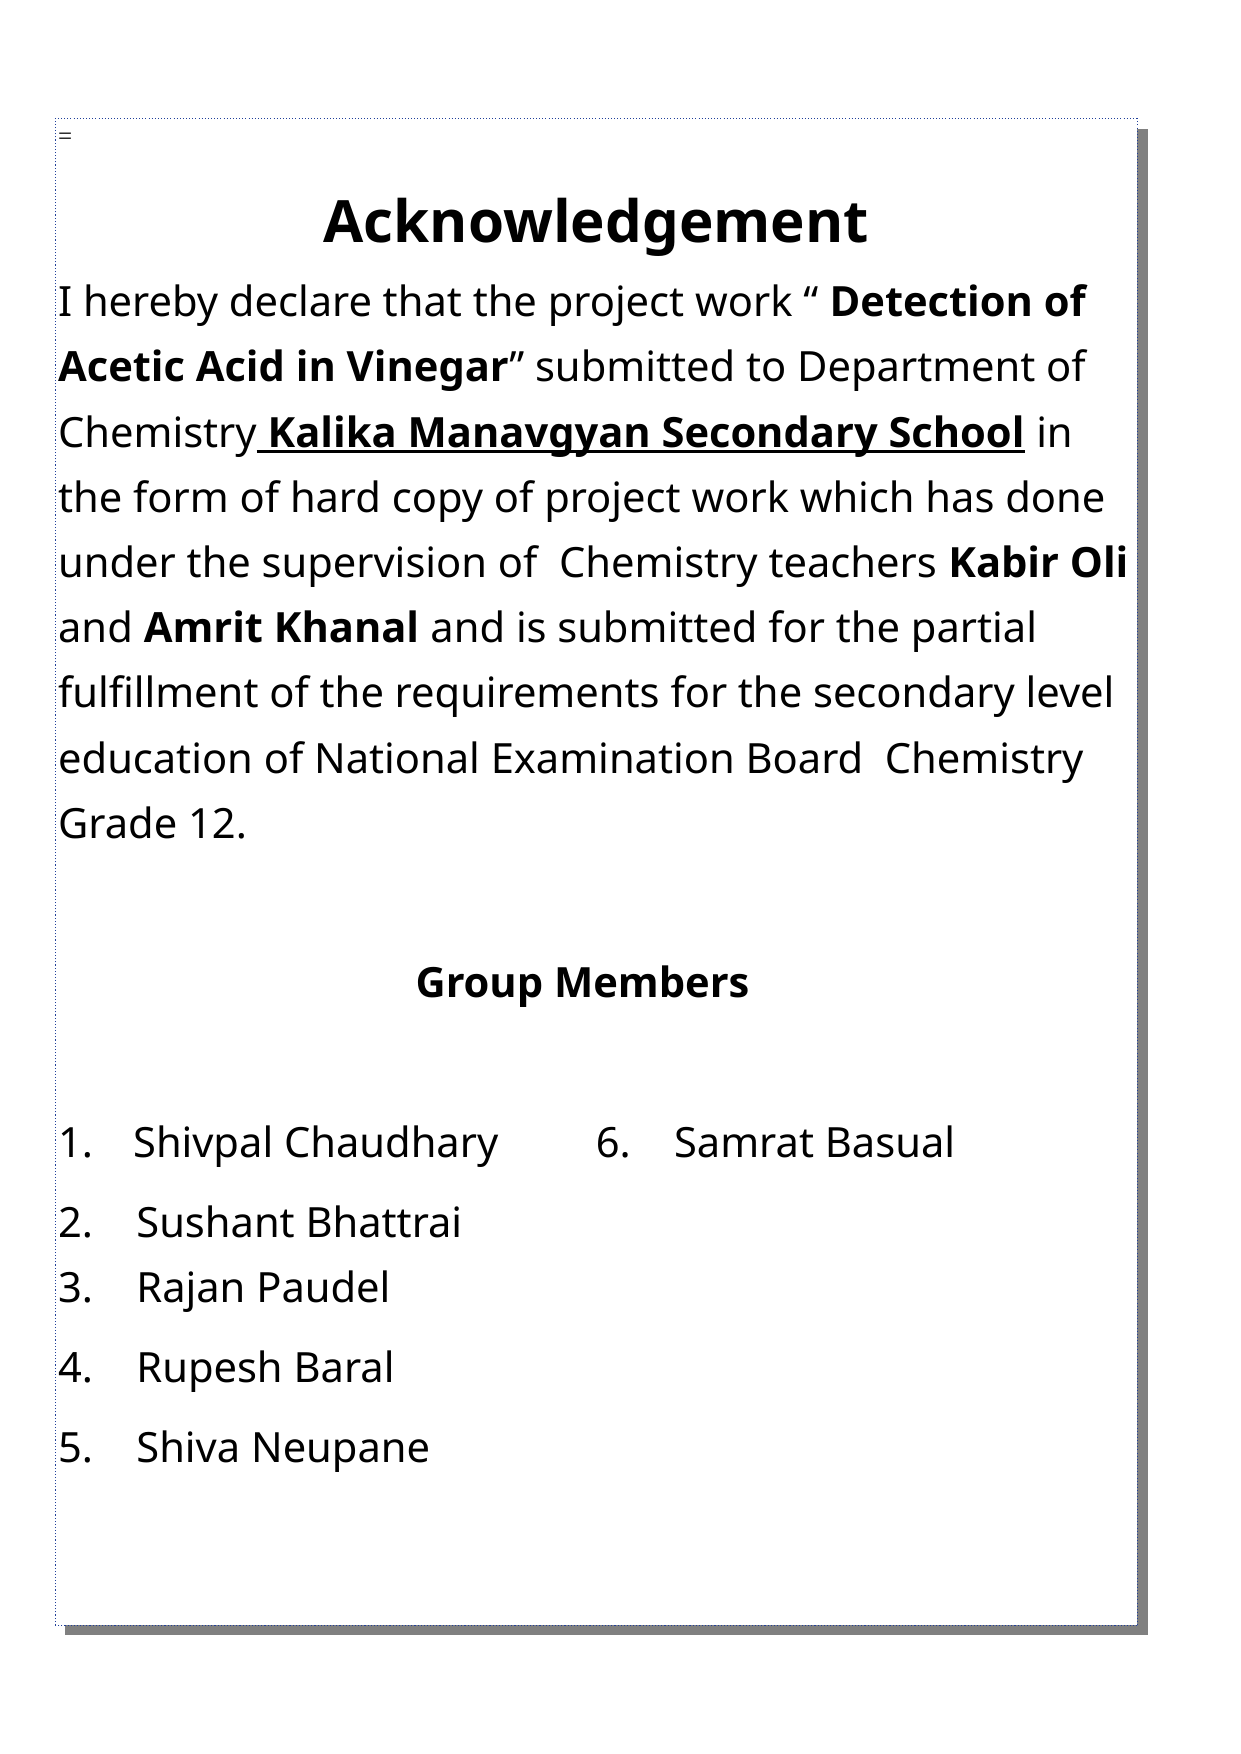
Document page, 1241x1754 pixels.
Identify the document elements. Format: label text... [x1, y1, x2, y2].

text I hereby declare that the project work “ Detection of Acetic Acid in Vinegar” submitted to Department of Chemistry Kalika Manavgyan Secondary School in the form of hard copy of project work which has done under the supervision of Chemistry teachers Kabir Oli and Amrit Khanal and is submitted for the partial fulfillment of the requirements for the secondary level education of National Examination Board Chemistry Grade 12. [58, 272, 1134, 850]
list Shivpal Chaudhary 6. Samrat Basual [58, 1113, 1106, 1169]
list 4. Rupesh Baral [58, 1338, 1106, 1394]
text 2. Sushant Bhattrai 3. Rajan Paudel [58, 1193, 1106, 1314]
title Acknowledgement [58, 180, 1134, 259]
text Group Members [58, 953, 1134, 1010]
list 5. Shiva Neupane [58, 1417, 1106, 1474]
